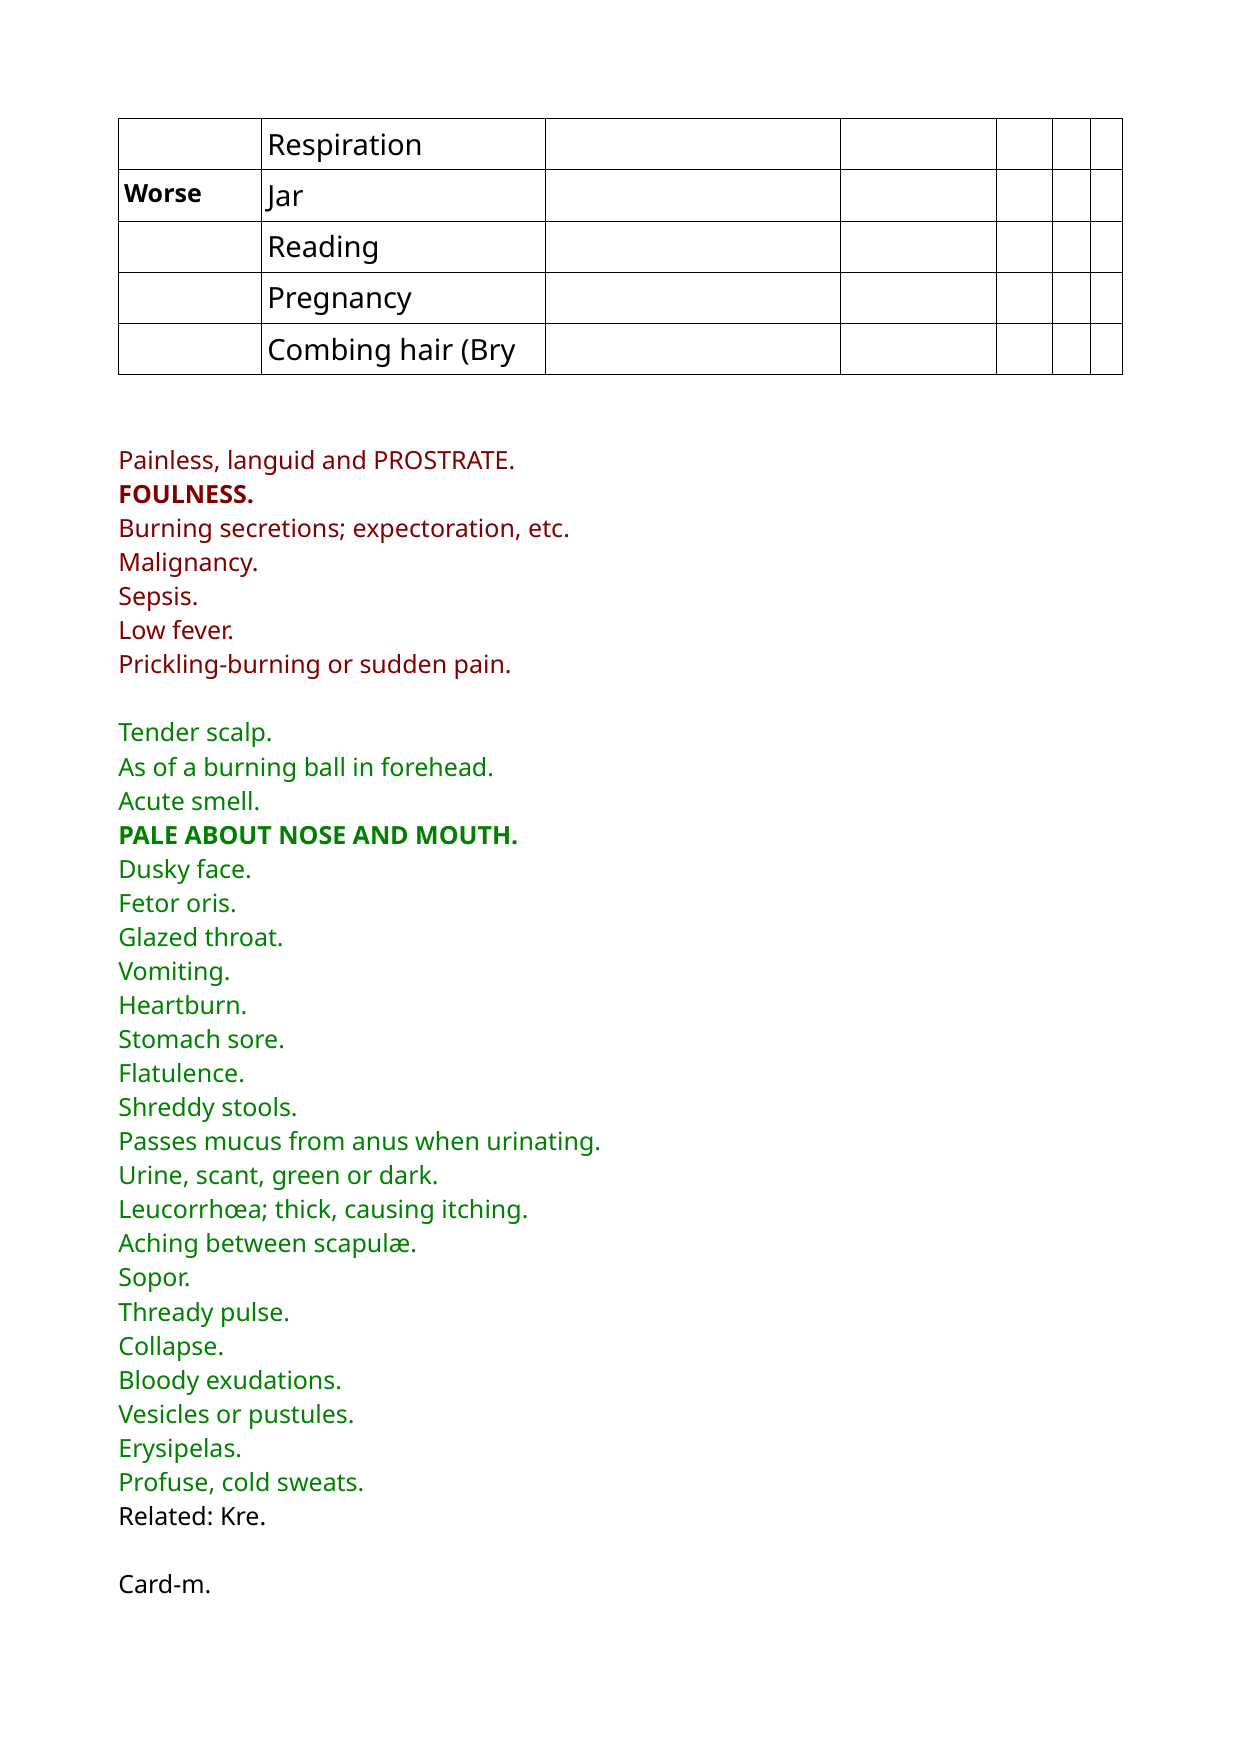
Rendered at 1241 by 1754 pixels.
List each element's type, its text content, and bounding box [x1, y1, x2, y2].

text Related: Kre. [118, 1498, 1122, 1533]
text Painless, languid and PROSTRATE. [118, 443, 1122, 477]
text Aching between scapulæ. [118, 1226, 1122, 1260]
text Profuse, cold sweats. [118, 1464, 1122, 1498]
text Collapse. [118, 1328, 1122, 1362]
text PALE ABOUT NOSE AND MOUTH. [118, 817, 1122, 851]
table_cell [997, 119, 1052, 169]
text Sepsis. [118, 579, 1122, 613]
table_cell [841, 324, 996, 374]
table_cell [119, 222, 261, 272]
text Bloody exudations. [118, 1362, 1122, 1396]
text Acute smell. [118, 783, 1122, 817]
table_cell Worse [119, 170, 261, 221]
text Flatulence. [118, 1056, 1122, 1090]
table_cell Reading [262, 222, 545, 272]
text Fetor oris. [118, 885, 1122, 919]
text Vomiting. [118, 953, 1122, 988]
table_cell [1091, 119, 1122, 169]
text Burning secretions; expectoration, etc. [118, 511, 1122, 545]
text Malignancy. [118, 545, 1122, 579]
table_cell [1053, 119, 1090, 169]
table_cell [119, 119, 261, 169]
table_cell [1053, 170, 1090, 221]
text Urine, scant, green or dark. [118, 1158, 1122, 1192]
table_cell [546, 170, 840, 221]
table_cell Pregnancy [262, 273, 545, 323]
table_cell [1091, 273, 1122, 323]
text Prickling-burning or sudden pain. [118, 647, 1122, 681]
text Erysipelas. [118, 1430, 1122, 1464]
text Vesicles or pustules. [118, 1396, 1122, 1430]
text Card-m. [118, 1567, 1122, 1601]
table_cell [841, 222, 996, 272]
text Glazed throat. [118, 919, 1122, 953]
table_cell [997, 324, 1052, 374]
table_cell [1091, 170, 1122, 221]
table_cell [1053, 324, 1090, 374]
table_cell [841, 273, 996, 323]
text FOULNESS. [118, 477, 1122, 511]
table_cell [841, 119, 996, 169]
table_cell [1091, 324, 1122, 374]
table_cell [1091, 222, 1122, 272]
table_cell [546, 273, 840, 323]
text Leucorrhœa; thick, causing itching. [118, 1192, 1122, 1226]
table_cell [546, 119, 840, 169]
table_cell Respiration [262, 119, 545, 169]
table_cell [841, 170, 996, 221]
table_cell [119, 273, 261, 323]
text Stomach sore. [118, 1022, 1122, 1056]
text Tender scalp. [118, 715, 1122, 749]
table_cell [1053, 273, 1090, 323]
table_cell [997, 170, 1052, 221]
text Shreddy stools. [118, 1090, 1122, 1124]
text Thready pulse. [118, 1294, 1122, 1328]
table_cell [546, 324, 840, 374]
table_cell [1053, 222, 1090, 272]
text As of a burning ball in forehead. [118, 749, 1122, 783]
text Heartburn. [118, 988, 1122, 1022]
table_cell [546, 222, 840, 272]
text Passes mucus from anus when urinating. [118, 1124, 1122, 1158]
table_cell [119, 324, 261, 374]
table_cell [997, 273, 1052, 323]
text Low fever. [118, 613, 1122, 647]
table_cell Jar [262, 170, 545, 221]
table_cell [997, 222, 1052, 272]
text Sopor. [118, 1260, 1122, 1294]
table_cell Combing hair (Bry [262, 324, 545, 374]
text Dusky face. [118, 851, 1122, 885]
